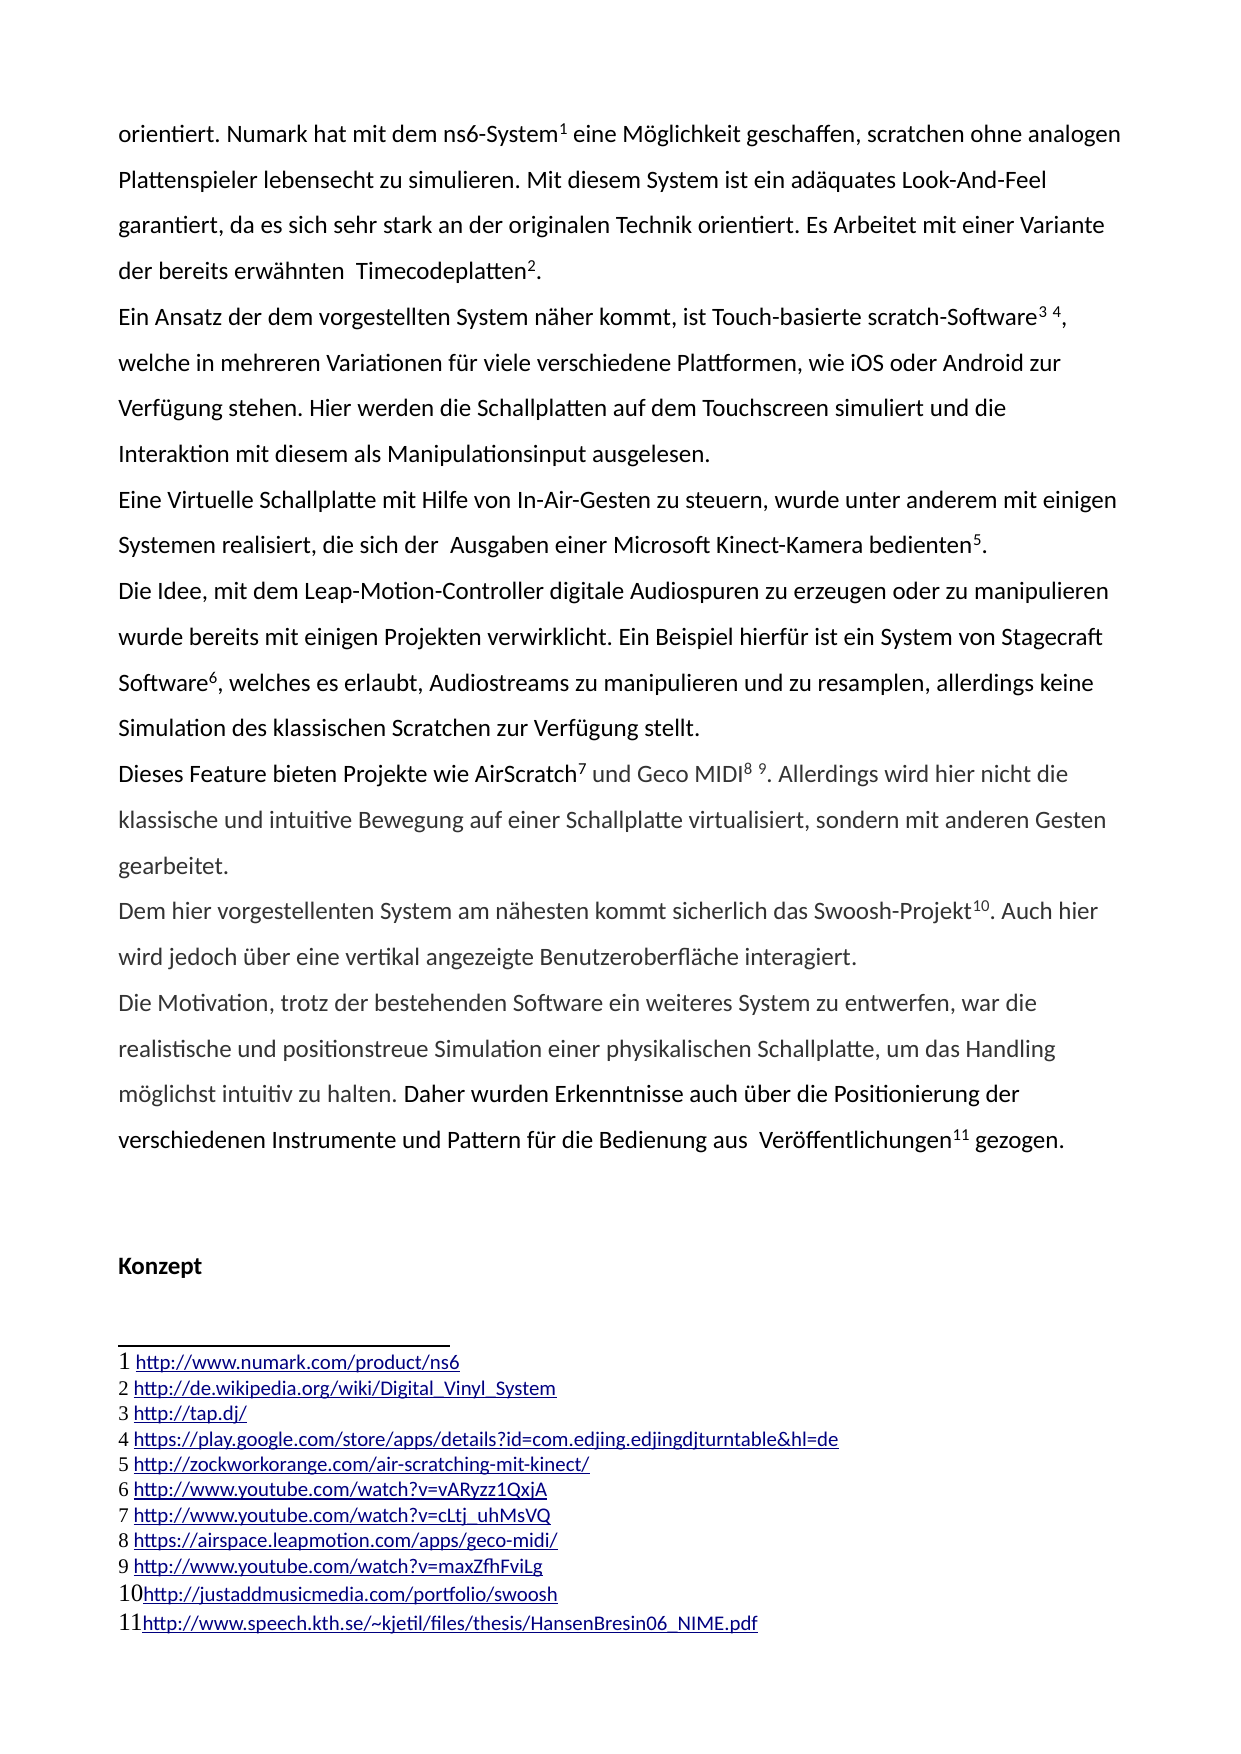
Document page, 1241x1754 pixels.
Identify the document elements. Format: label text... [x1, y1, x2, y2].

text orientiert. Numark hat mit dem ns6-System eine Möglichkeit geschaffen, scratchen ohne analogen Plattenspieler lebensecht zu simulieren. Mit diesem System ist ein adäquates Look-And-Feel garantiert, da es sich sehr stark an der originalen Technik orientiert. Es Arbeitet mit einer Variante der bereits erwähnten Timecodeplatten. [118, 118, 1122, 286]
text http://www.speech.kth.se/~kjetil/files/thesis/HansenBresin06_NIME.pdf [118, 1607, 1122, 1636]
text Ein Ansatz der dem vorgestellten System näher kommt, ist Touch-basierte scratch-Software , welche in mehreren Variationen für viele verschiedene Plattformen, wie iOS oder Android zur Verfügung stehen. Hier werden die Schallplatten auf dem Touchscreen simuliert und die Interaktion mit diesem als Manipulationsinput ausgelesen. [118, 301, 1122, 469]
text Die Motivation, trotz der bestehenden Software ein weiteres System zu entwerfen, war die realistische und positionstreue Simulation einer physikalischen Schallplatte, um das Handling möglichst intuitiv zu halten. Daher wurden Erkenntnisse auch über die Positionierung der verschiedenen Instrumente und Pattern für die Bedienung aus Veröffentlichungen gezogen. [118, 987, 1122, 1155]
text http://www.youtube.com/watch?v=vARyzz1QxjA [118, 1477, 1122, 1502]
text Die Idee, mit dem Leap-Motion-Controller digitale Audiospuren zu erzeugen oder zu manipulieren wurde bereits mit einigen Projekten verwirklicht. Ein Beispiel hierfür ist ein System von Stagecraft Software, welches es erlaubt, Audiostreams zu manipulieren und zu resamplen, allerdings keine Simulation des klassischen Scratchen zur Verfügung stellt. [118, 575, 1122, 743]
text http://de.wikipedia.org/wiki/Digital_Vinyl_System [118, 1375, 1122, 1400]
text Eine Virtuelle Schallplatte mit Hilfe von In-Air-Gesten zu steuern, wurde unter anderem mit einigen Systemen realisiert, die sich der Ausgaben einer Microsoft Kinect-Kamera bedienten. [118, 484, 1122, 560]
text Dieses Feature bieten Projekte wie AirScratch und Geco MIDI . Allerdings wird hier nicht die klassische und intuitive Bewegung auf einer Schallplatte virtualisiert, sondern mit anderen Gesten gearbeitet. [118, 758, 1122, 880]
text Konzept [118, 1250, 1122, 1281]
text https://airspace.leapmotion.com/apps/geco-midi/ [118, 1527, 1122, 1553]
text Dem hier vorgestellenten System am nähesten kommt sicherlich das Swoosh-Projekt. Auch hier wird jedoch über eine vertikal angezeigte Benutzeroberfläche interagiert. [118, 896, 1122, 972]
text http://www.youtube.com/watch?v=maxZfhFviLg [118, 1553, 1122, 1578]
text http://zockworkorange.com/air-scratching-mit-kinect/ [118, 1451, 1122, 1477]
text https://play.google.com/store/apps/details?id=com.edjing.edjingdjturntable&hl=de [118, 1426, 1122, 1451]
text http://justaddmusicmedia.com/portfolio/swoosh [118, 1578, 1122, 1607]
text http://tap.dj/ [118, 1400, 1122, 1426]
text http://www.numark.com/product/ns6 [118, 1346, 1122, 1375]
text http://www.youtube.com/watch?v=cLtj_uhMsVQ [118, 1502, 1122, 1527]
